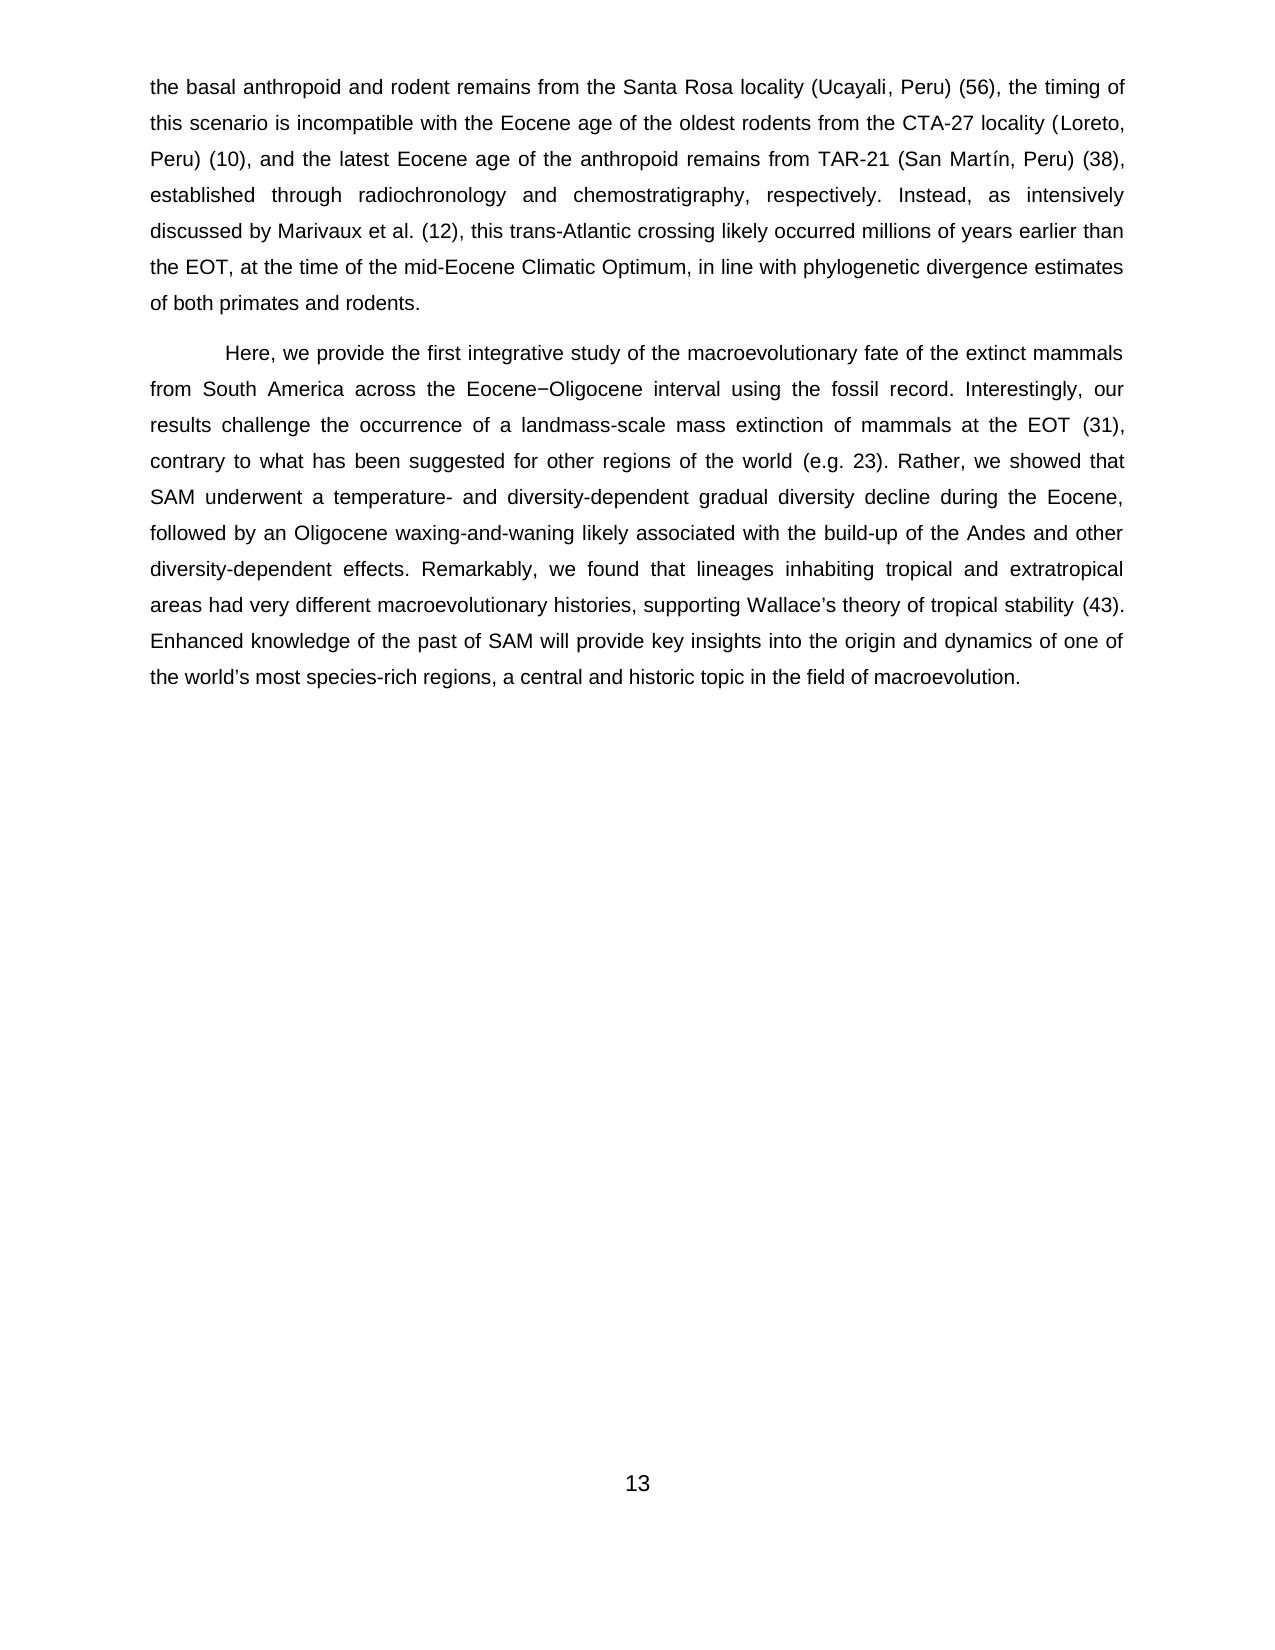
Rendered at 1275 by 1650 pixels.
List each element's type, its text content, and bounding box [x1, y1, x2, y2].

text the basal anthropoid and rodent remains from the Santa Rosa locality (Ucayali, Peru) (56), the timing of this scenario is incompatible with the Eocene age of the oldest rodents from the CTA-27 locality (Loreto, Peru) (10), and the latest Eocene age of the anthropoid remains from TAR-21 (San Martín, Peru) (38), established through radiochronology and chemostratigraphy, respectively. Instead, as intensively discussed by Marivaux et al. (12), this trans-Atlantic crossing likely occurred millions of years earlier than the EOT, at the time of the mid-Eocene Climatic Optimum, in line with phylogenetic divergence estimates of both primates and rodents. [150, 75, 1125, 314]
text Here, we provide the first integrative study of the macroevolutionary fate of the extinct mammals from South America across the Eocene−Oligocene interval using the fossil record. Interestingly, our results challenge the occurrence of a landmass-scale mass extinction of mammals at the EOT (31), contrary to what has been suggested for other regions of the world (e.g. 23). Rather, we showed that SAM underwent a temperature- and diversity-dependent gradual diversity decline during the Eocene, followed by an Oligocene waxing-and-waning likely associated with the build-up of the Andes and other diversity-dependent effects. Remarkably, we found that lineages inhabiting tropical and extratropical areas had very different macroevolutionary histories, supporting Wallace’s theory of tropical stability (43). Enhanced knowledge of the past of SAM will provide key insights into the origin and dynamics of one of the world’s most species-rich regions, a central and historic topic in the field of macroevolution. [150, 341, 1125, 688]
